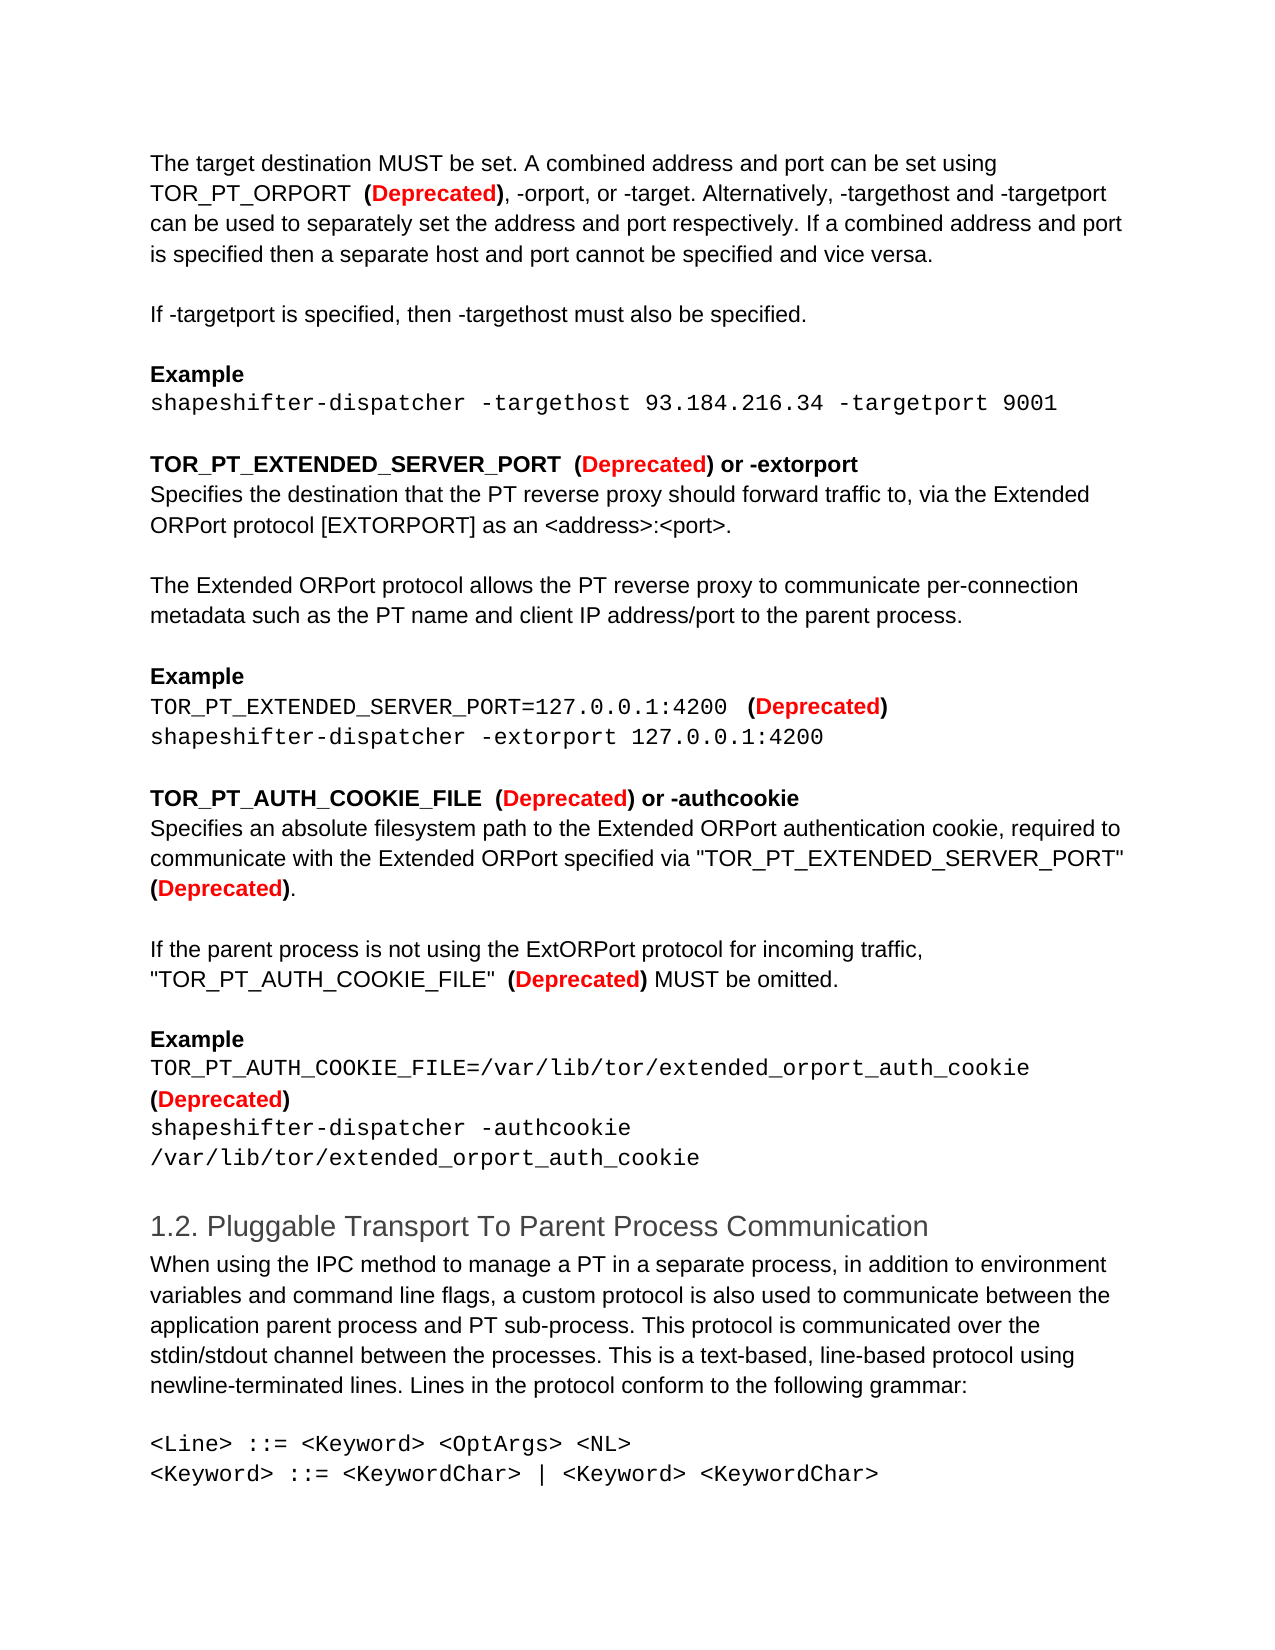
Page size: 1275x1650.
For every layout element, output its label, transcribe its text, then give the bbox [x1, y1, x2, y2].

text Example [150, 1026, 1125, 1053]
text shapeshifter-dispatcher -authcookie /var/lib/tor/extended_orport_auth_cookie [150, 1117, 1125, 1172]
text TOR_PT_AUTH_COOKIE_FILE=/var/lib/tor/extended_orport_auth_cookie (Deprecated) [150, 1057, 1125, 1113]
text If -targetport is specified, then -targethost must also be specified. [150, 301, 1125, 327]
text <Line> ::= <Keyword> <OptArgs> <NL> <Keyword> ::= <KeywordChar> | <Keyword> <KeywordChar> [150, 1402, 1125, 1488]
text Specifies the destination that the PT reverse proxy should forward traffic to, via the Extended ORPort protocol [EXTORPORT] as an <address>:<port>. The Extended ORPort protocol allows the PT reverse proxy to communicate per-connection metadata such as the PT name and client IP address/port to the parent process. [150, 481, 1125, 629]
text Specifies an absolute filesystem path to the Extended ORPort authentication cookie, required to communicate with the Extended ORPort specified via "TOR_PT_EXTENDED_SERVER_PORT" (Deprecated). If the parent process is not using the ExtORPort protocol for incoming traffic, "TOR_PT_AUTH_COOKIE_FILE" (Deprecated) MUST be omitted. [150, 815, 1125, 992]
text TOR_PT_AUTH_COOKIE_FILE (Deprecated) or -authcookie [150, 785, 1125, 811]
text TOR_PT_EXTENDED_SERVER_PORT=127.0.0.1:4200 (Deprecated) shapeshifter-dispatcher -extorport 127.0.0.1:4200 [150, 693, 1125, 751]
text When using the IPC method to manage a PT in a separate process, in addition to environment variables and command line flags, a custom protocol is also used to communicate between the application parent process and PT sub-process. This protocol is communicated over the stdin/stdout channel between the processes. This is a text-based, line-based protocol using newline-terminated lines. Lines in the protocol conform to the following grammar: [150, 1251, 1125, 1398]
text shapeshifter-dispatcher -targethost 93.184.216.34 -targetport 9001 [150, 392, 1125, 418]
text TOR_PT_EXTENDED_SERVER_PORT (Deprecated) or -extorport [150, 451, 1125, 478]
text The target destination MUST be set. A combined address and port can be set using TOR_PT_ORPORT (Deprecated), -orport, or -target. Alternatively, -targethost and -targetport can be used to separately set the address and port respectively. If a combined address and port is specified then a separate host and port cannot be specified and vice versa. [150, 150, 1125, 267]
subtitle 1.2. Pluggable Transport To Parent Process Communication [150, 1209, 1125, 1243]
text Example [150, 361, 1125, 388]
text Example [150, 663, 1125, 689]
